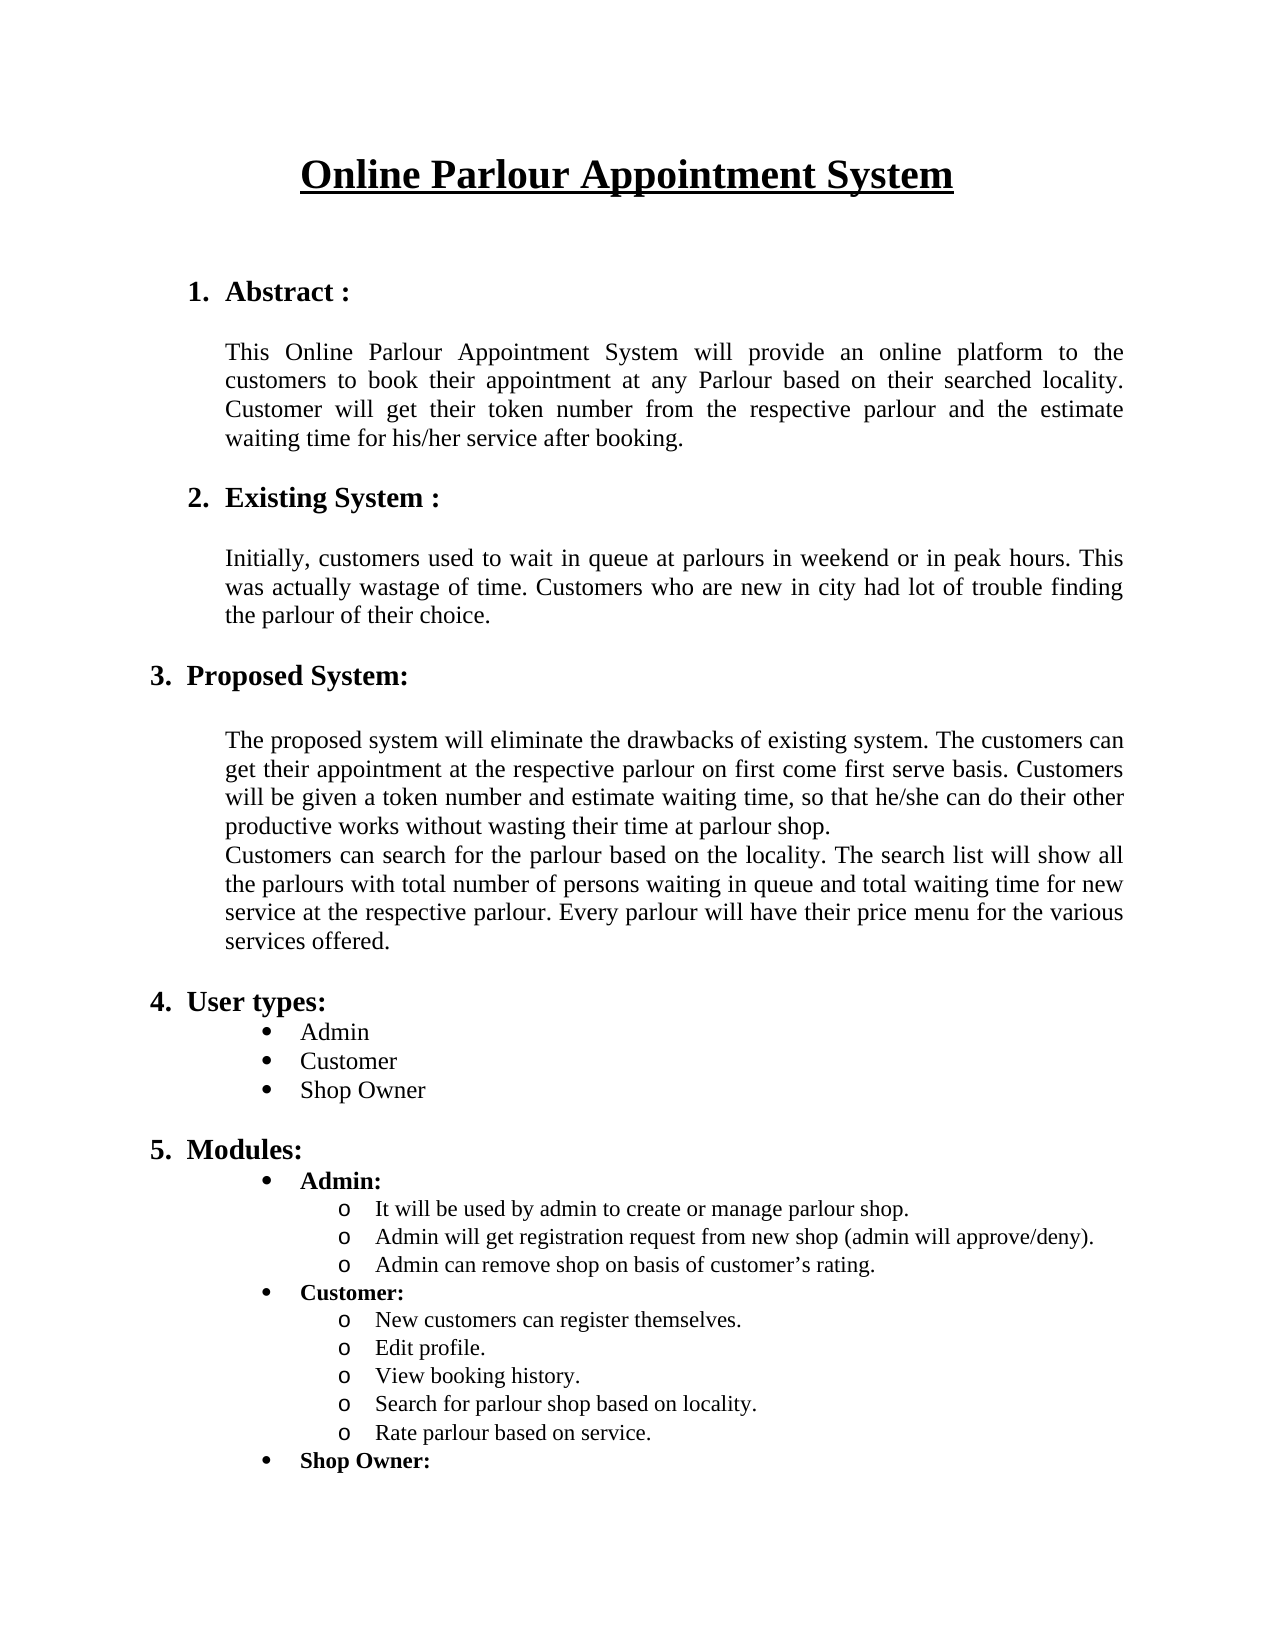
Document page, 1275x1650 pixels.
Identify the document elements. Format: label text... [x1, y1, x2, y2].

text Online Parlour Appointment System [225, 150, 1125, 198]
list Customer [262, 1046, 1125, 1075]
list Rate parlour based on service. [337, 1418, 1125, 1447]
text This Online Parlour Appointment System will provide an online platform to the customers to book their appointment at any Parlour based on their searched locality. Customer will get their token number from the respective parlour and the estimate waiting time for his/her service after booking. [225, 337, 1125, 452]
list Edit profile. [337, 1334, 1125, 1362]
text Customers can search for the parlour based on the locality. The search list will show all the parlours with total number of persons waiting in queue and total waiting time for new service at the respective parlour. Every parlour will have their price menu for the various services offered. [225, 840, 1125, 955]
list Admin can remove shop on basis of customer’s rating. [337, 1251, 1125, 1279]
list Admin: [262, 1166, 1125, 1194]
text 3. Proposed System: [150, 658, 1125, 691]
text 5. Modules: [150, 1132, 1125, 1166]
list Shop Owner [262, 1075, 1125, 1103]
list It will be used by admin to create or manage parlour shop. [337, 1194, 1125, 1223]
list Admin [262, 1017, 1125, 1046]
list Existing System : [187, 481, 1125, 514]
text Initially, customers used to wait in queue at parlours in weekend or in peak hours. This was actually wastage of time. Customers who are new in city had lot of trouble finding the parlour of their choice. [225, 543, 1125, 629]
list Customer: [262, 1279, 1125, 1306]
list New customers can register themselves. [337, 1306, 1125, 1334]
text The proposed system will eliminate the drawbacks of existing system. The customers can get their appointment at the respective parlour on first come first serve basis. Customers will be given a token number and estimate waiting time, so that he/she can do their other productive works without wasting their time at parlour shop. [225, 725, 1125, 840]
list Shop Owner: [262, 1447, 1125, 1473]
list Search for parlour shop based on locality. [337, 1390, 1125, 1418]
text 4. User types: [150, 984, 1125, 1017]
list Abstract : [187, 274, 1125, 308]
list View booking history. [337, 1362, 1125, 1390]
list Admin will get registration request from new shop (admin will approve/deny). [337, 1223, 1125, 1251]
